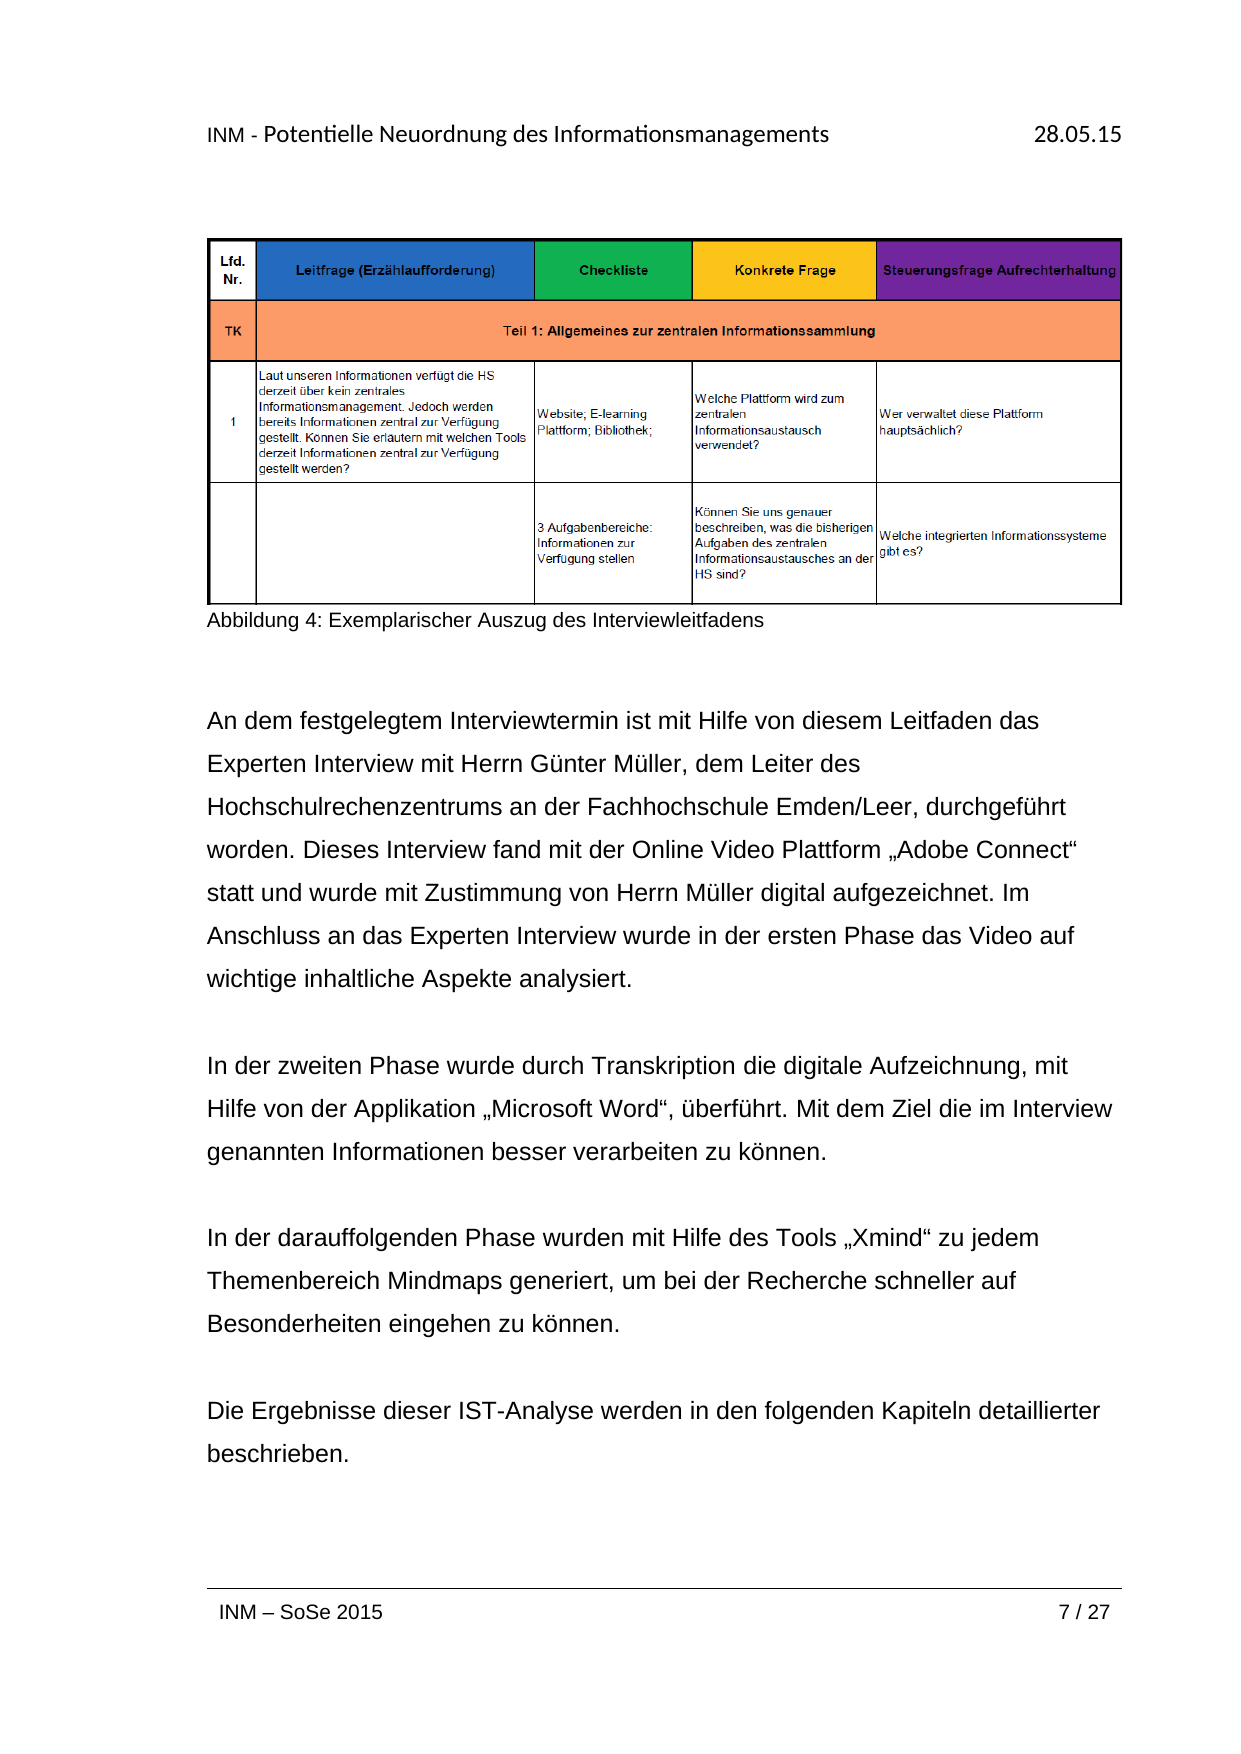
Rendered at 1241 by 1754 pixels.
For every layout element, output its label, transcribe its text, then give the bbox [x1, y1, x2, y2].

text Die Ergebnisse dieser IST-Analyse werden in den folgenden Kapiteln detaillierter beschrieben. [207, 1396, 1122, 1467]
picture [206, 237, 1123, 605]
text An dem festgelegtem Interviewtermin ist mit Hilfe von diesem Leitfaden das Experten Interview mit Herrn Günter Müller, dem Leiter des Hochschulrechenzentrums an der Fachhochschule Emden/Leer, durchgeführt worden. Dieses Interview fand mit der Online Video Plattform „Adobe Connect“ statt und wurde mit Zustimmung von Herrn Müller digital aufgezeichnet. Im Anschluss an das Experten Interview wurde in der ersten Phase das Video auf wichtige inhaltliche Aspekte analysiert. [207, 632, 1122, 993]
text In der darauffolgenden Phase wurden mit Hilfe des Tools „Xmind“ zu jedem Themenbereich Mindmaps generiert, um bei der Recherche schneller auf Besonderheiten eingehen zu können. [207, 1223, 1122, 1338]
text In der zweiten Phase wurde durch Transkription die digitale Aufzeichnung, mit Hilfe von der Applikation „Microsoft Word“, überführt. Mit dem Ziel die im Interview genannten Informationen besser verarbeiten zu können. [207, 1051, 1122, 1166]
text Abbildung 4: Exemplarischer Auszug des Interviewleitfadens [207, 605, 1122, 632]
text [207, 178, 1122, 237]
